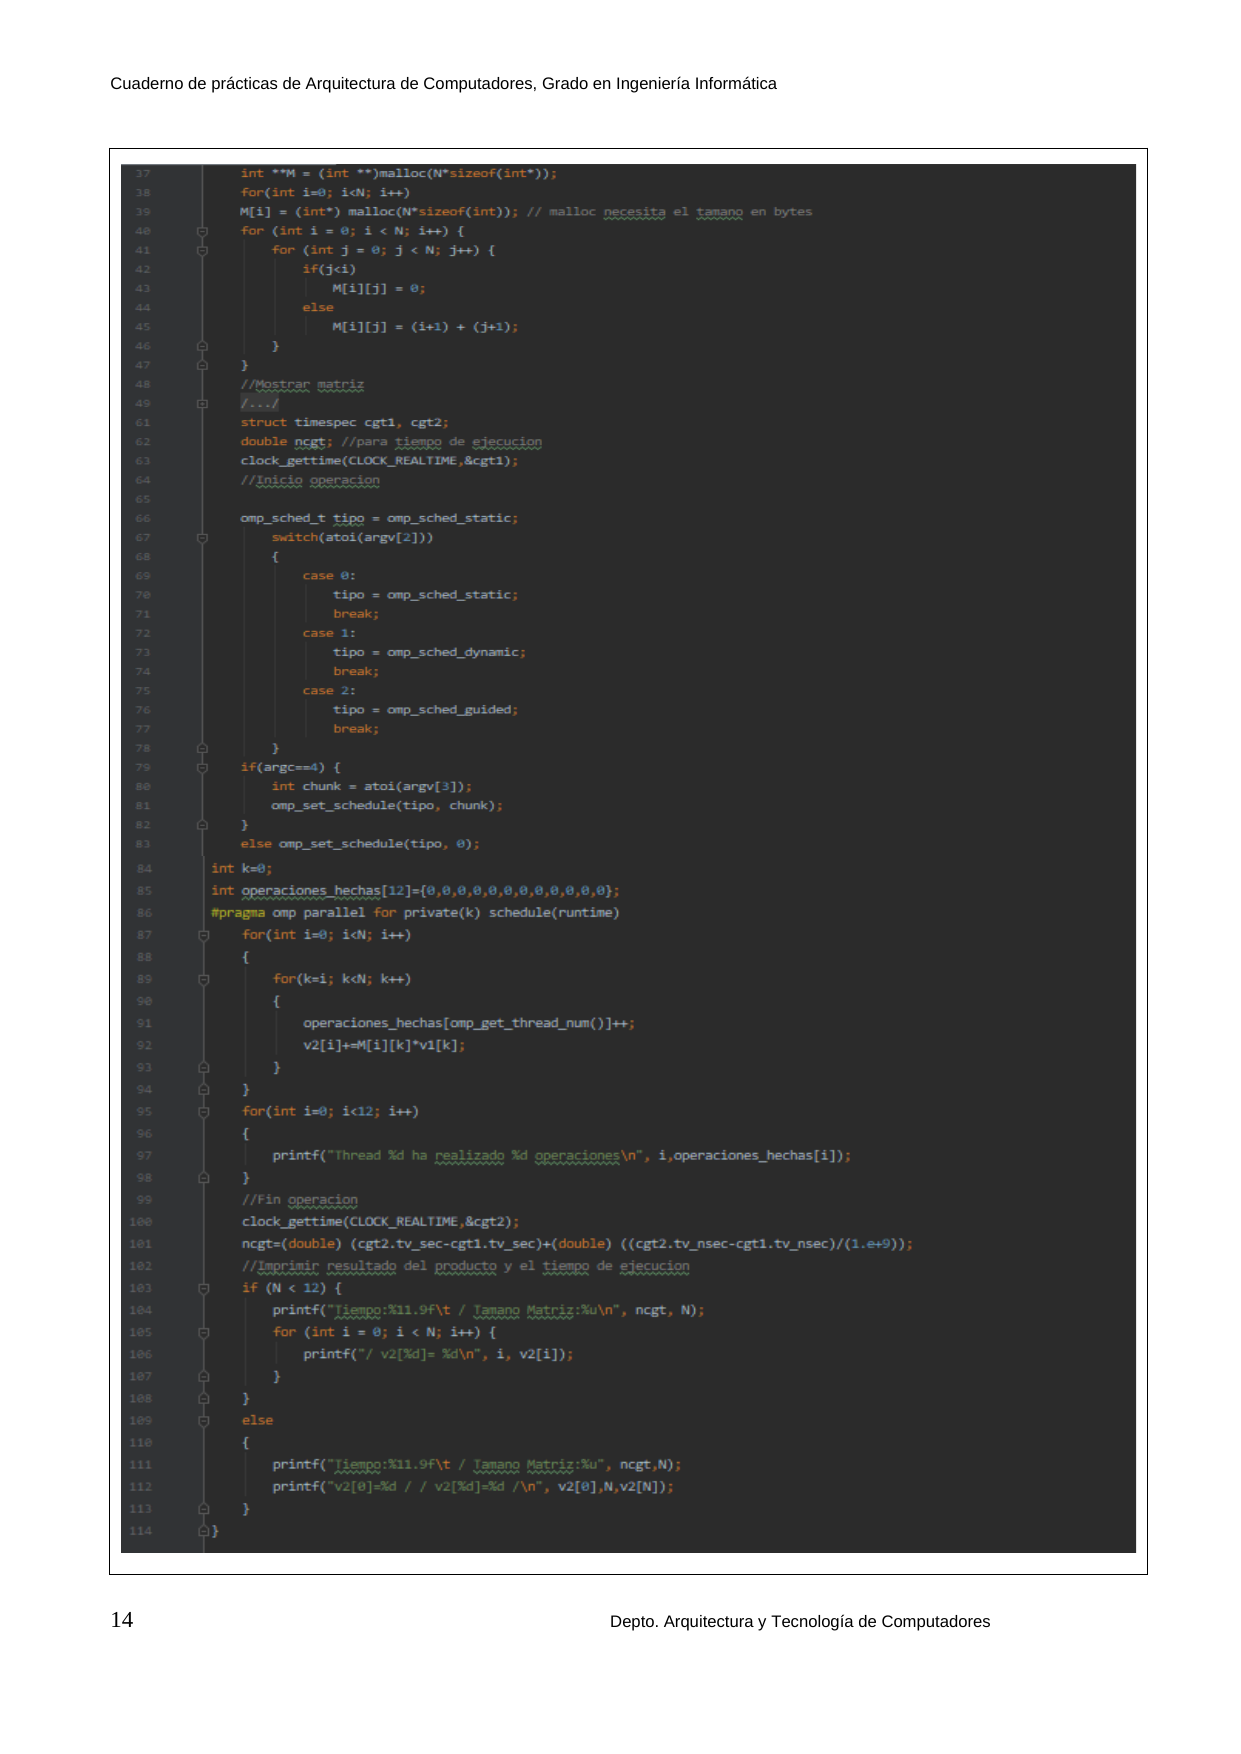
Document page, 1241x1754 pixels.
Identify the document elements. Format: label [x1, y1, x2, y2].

picture [121, 164, 1137, 1553]
table_header [110, 149, 1147, 1573]
